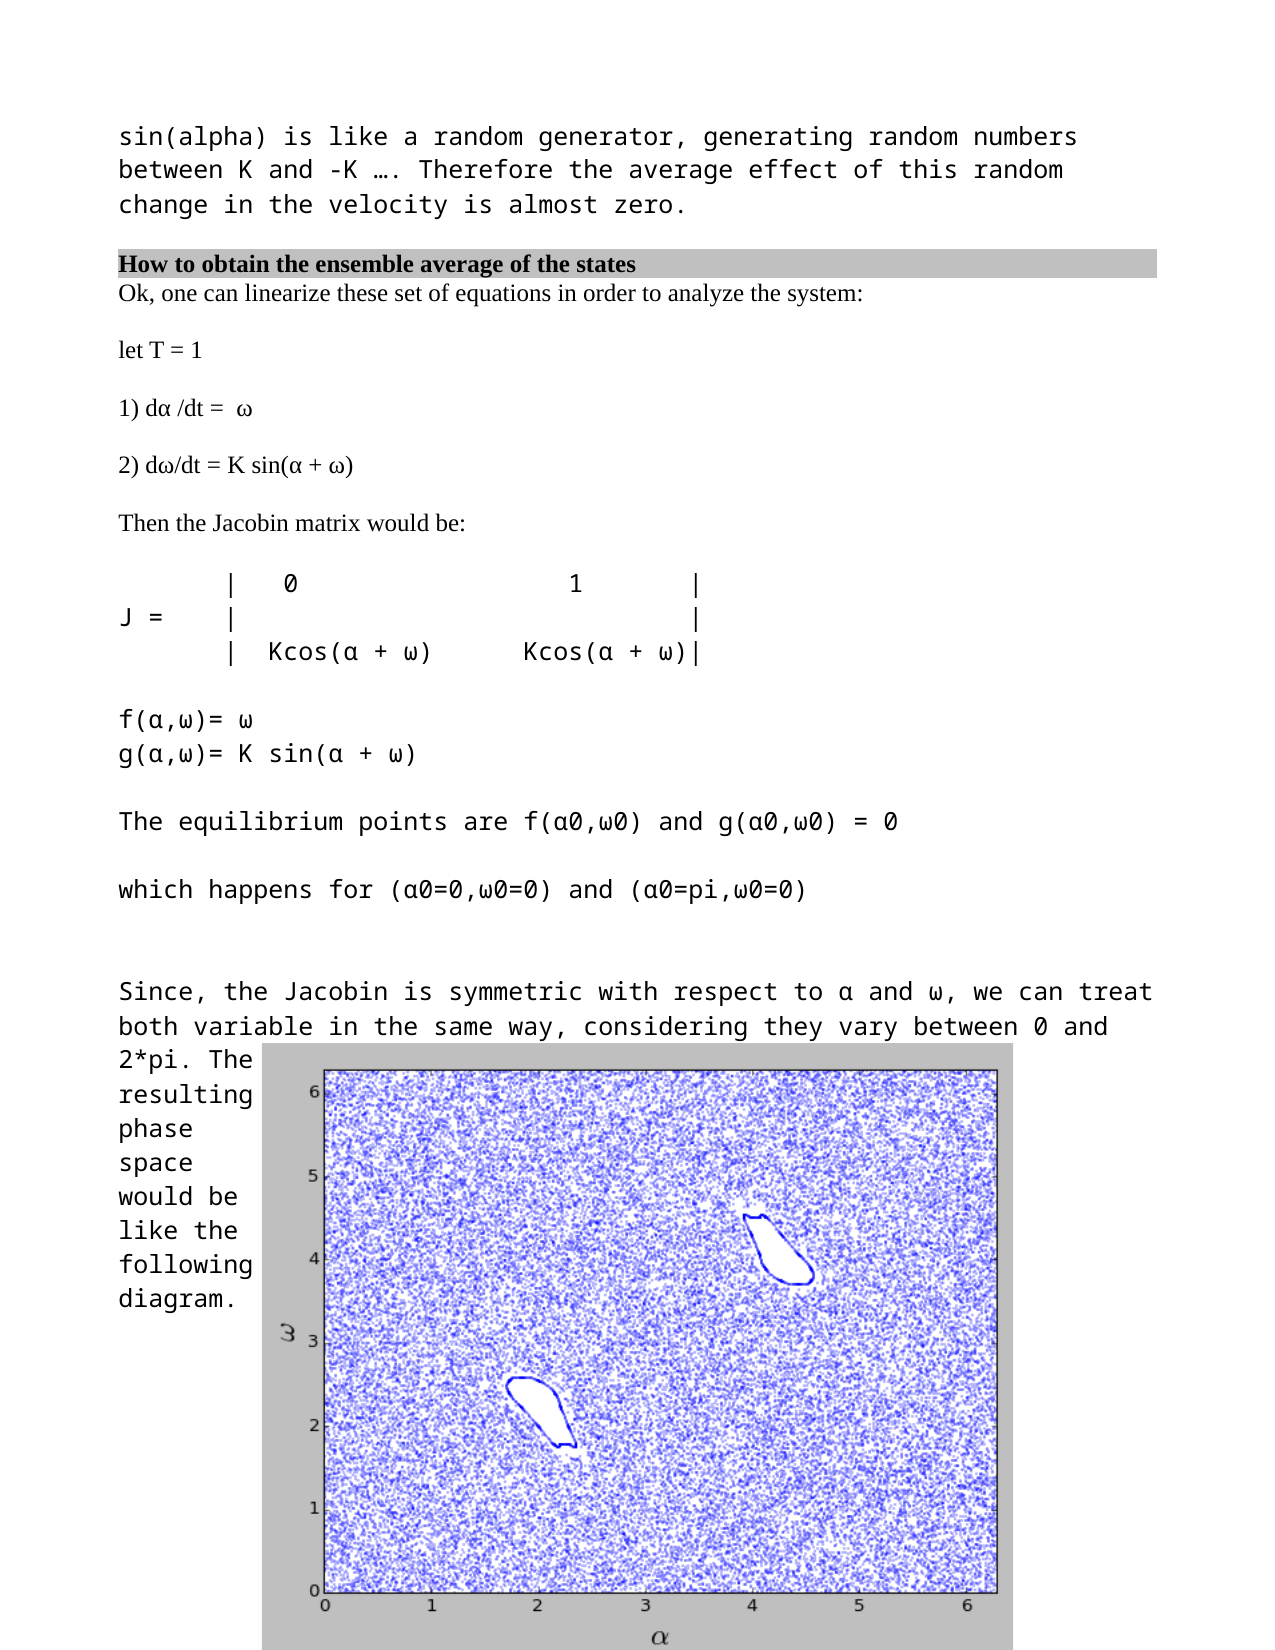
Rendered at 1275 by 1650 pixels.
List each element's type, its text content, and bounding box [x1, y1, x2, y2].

text The equilibrium points are f(α0,ω0) and g(α0,ω0) = 0 [118, 804, 1157, 838]
text which happens for (α0=0,ω0=0) and (α0=pi,ω0=0) [118, 872, 1157, 906]
text g(α,ω)= K sin(α + ω) [118, 736, 1157, 770]
text J = | | [118, 599, 1157, 633]
text f(α,ω)= ω [118, 702, 1157, 736]
text Ok, one can linearize these set of equations in order to analyze the system: [118, 278, 1157, 307]
text sin(alpha) is like a random generator, generating random numbers between K and -K …. Therefore the average effect of this random change in the velocity is almost zero. [118, 118, 1157, 220]
text 2) dω/dt = K sin(α + ω) [118, 450, 1157, 479]
text | 0 1 | [118, 565, 1157, 599]
text How to obtain the ensemble average of the states [118, 249, 1157, 278]
text Then the Jacobin matrix would be: [118, 508, 1157, 537]
text | Kcos(α + ω) Kcos(α + ω)| [118, 633, 1157, 667]
text Since, the Jacobin is symmetric with respect to α and ω, we can treat both variable in the same way, considering they vary between 0 and 2*pi. The resulting phase space would be like the following diagram. [118, 974, 1157, 1315]
text 1) dα /dt = ω [118, 393, 1157, 422]
text let T = 1 [118, 335, 1157, 364]
picture [261, 1043, 1014, 1650]
